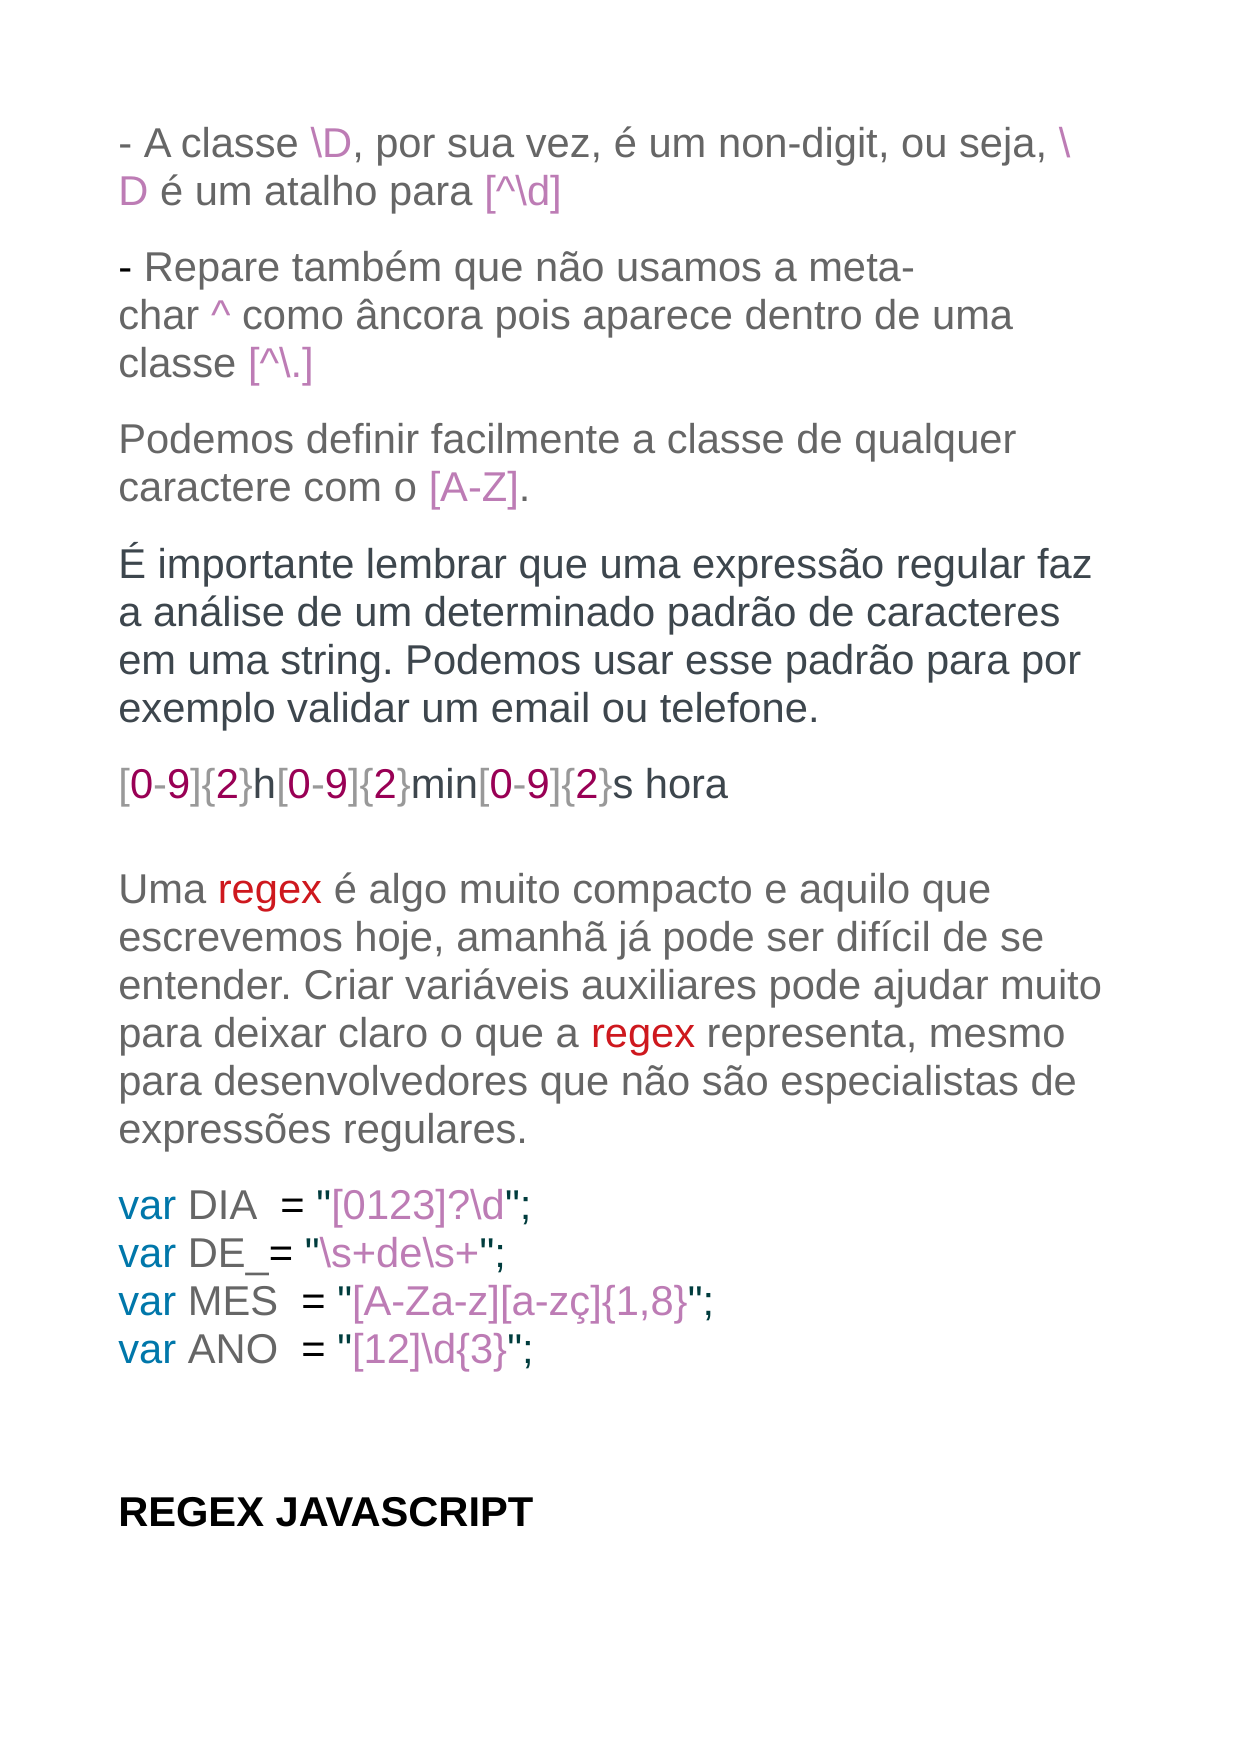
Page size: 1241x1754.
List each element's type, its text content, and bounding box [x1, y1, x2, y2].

text É importante lembrar que uma expressão regular faz a análise de um determinado padrão de caracteres em uma string. Podemos usar esse padrão para por exemplo validar um email ou telefone. [118, 539, 1122, 731]
text REGEX JAVASCRIPT [118, 1487, 1122, 1535]
text Uma regex é algo muito compacto e aquilo que escrevemos hoje, amanhã já pode ser difícil de se entender. Criar variáveis auxiliares pode ajudar muito para deixar claro o que a regex representa, mesmo para desenvolvedores que não são especialistas de expressões regulares. [118, 864, 1122, 1152]
text var MES = "[A-Za-z][a-zç]{1,8}"; [118, 1276, 1122, 1324]
text Podemos definir facilmente a classe de qualquer caractere com o [A-Z]. [118, 415, 1122, 511]
text var DIA = "[0123]?\d"; [118, 1181, 1122, 1228]
text [0-9]{2}h[0-9]{2}min[0-9]{2}s hora [118, 760, 1122, 808]
text - Repare também que não usamos a meta-char ^ como âncora pois aparece dentro de uma classe [^\.] [118, 242, 1122, 386]
text - A classe \D, por sua vez, é um non-digit, ou seja, \D é um atalho para [^\d] [118, 118, 1122, 214]
text var DE_= "\s+de\s+"; [118, 1228, 1122, 1276]
text var ANO = "[12]\d{3}"; [118, 1324, 1122, 1372]
